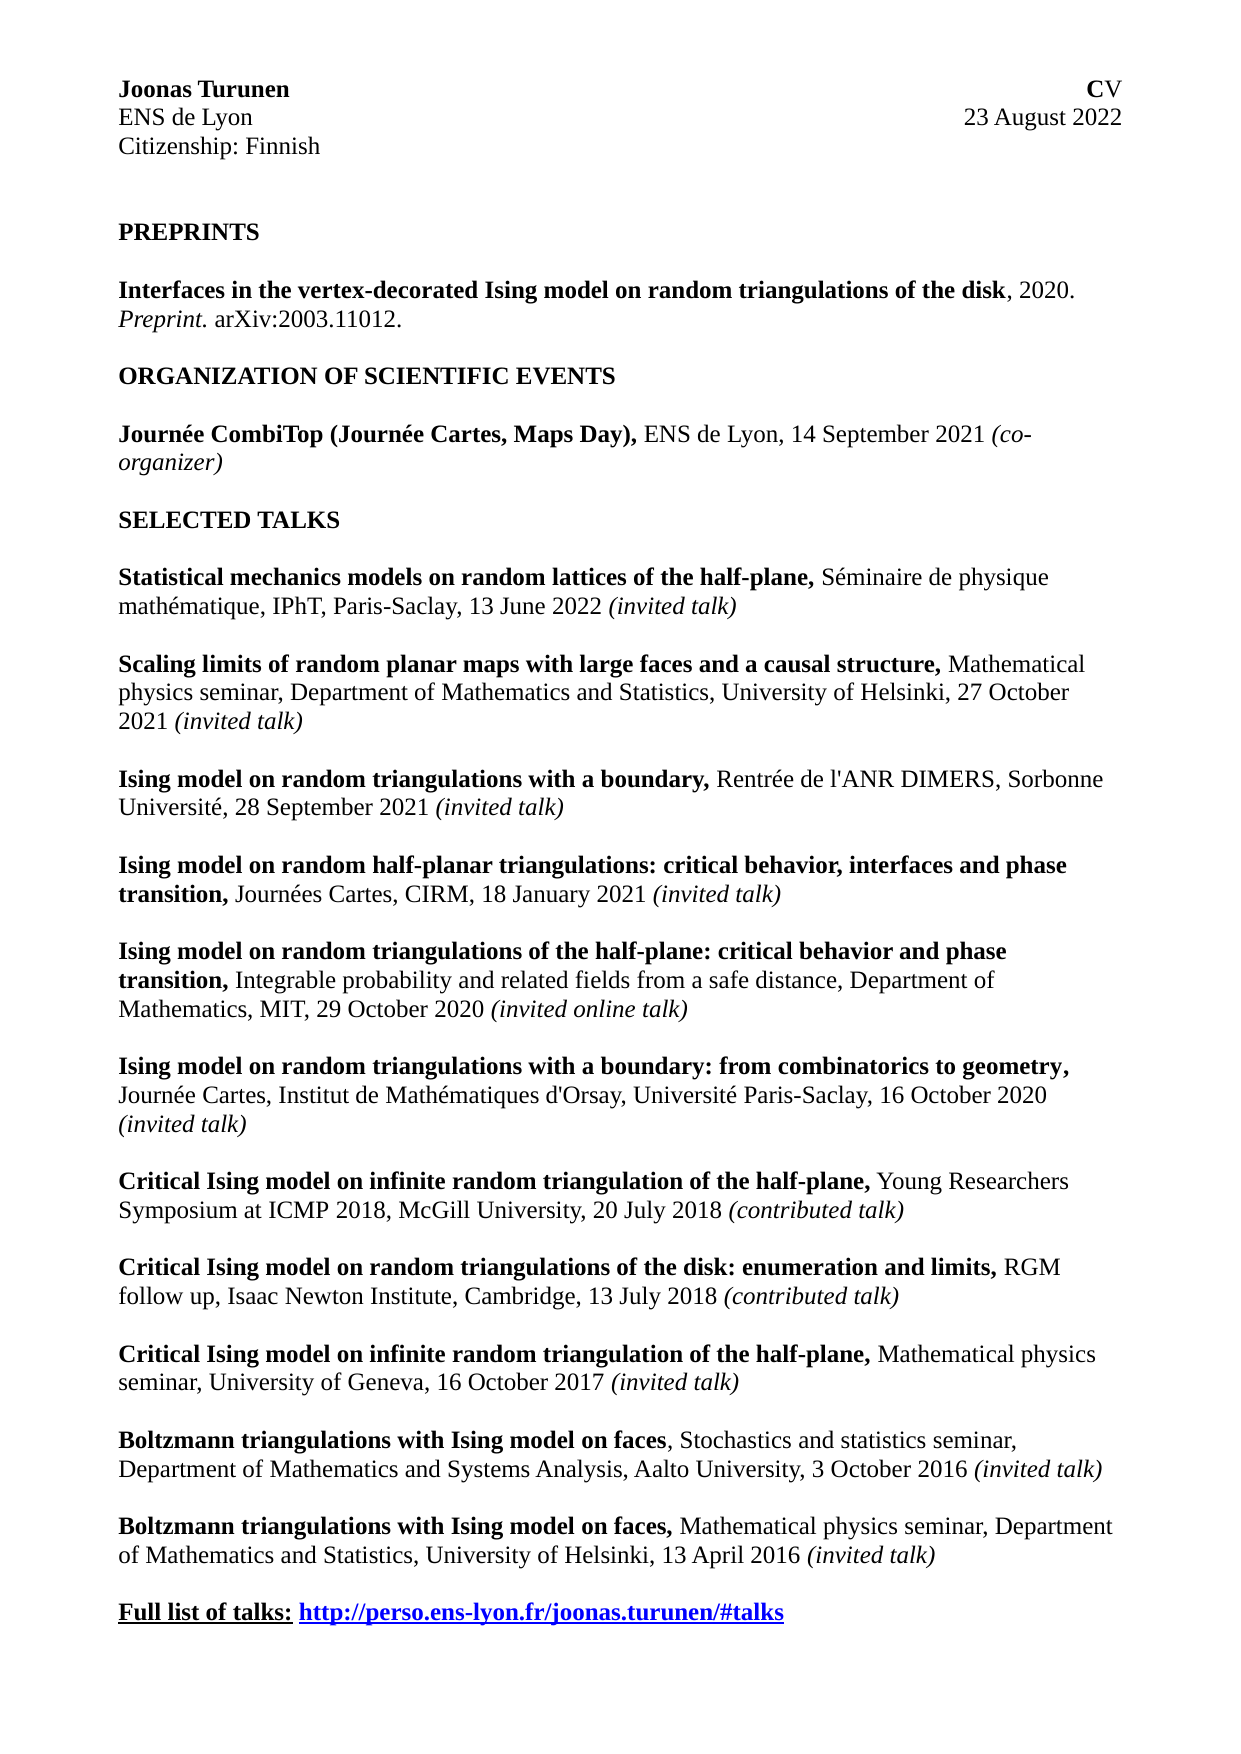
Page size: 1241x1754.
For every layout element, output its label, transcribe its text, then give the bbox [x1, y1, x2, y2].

text Statistical mechanics models on random lattices of the half-plane, Séminaire de physique mathématique, IPhT, Paris-Saclay, 13 June 2022 (invited talk) [118, 562, 1122, 620]
text Journée CombiTop (Journée Cartes, Maps Day), ENS de Lyon, 14 September 2021 (co-organizer) [118, 419, 1122, 476]
text Boltzmann triangulations with Ising model on faces, Mathematical physics seminar, Department of Mathematics and Statistics, University of Helsinki, 13 April 2016 (invited talk) [118, 1511, 1122, 1569]
text Ising model on random half-planar triangulations: critical behavior, interfaces and phase transition, Journées Cartes, CIRM, 18 January 2021 (invited talk) [118, 850, 1122, 907]
text Full list of talks: http://perso.ens-lyon.fr/joonas.turunen/#talks [118, 1597, 1122, 1626]
text Ising model on random triangulations with a boundary: from combinatorics to geometry​, Journée Cartes, Institut de Mathématiques d'Orsay, Université Paris-Saclay, 16 October 2020 (invited talk) [118, 1051, 1122, 1137]
text Ising model on random triangulations of the half-plane: critical behavior and phase transition, Integrable probability and related fields from a safe distance, Department of Mathematics, MIT, 29 October 2020 (invited online talk) [118, 936, 1122, 1022]
text Critical Ising model on infinite random triangulation of the half-plane, Mathematical physics seminar, University of Geneva, 16 October 2017 (invited talk) [118, 1339, 1122, 1396]
text Boltzmann triangulations with Ising model on faces, Stochastics and statistics seminar, Department of Mathematics and Systems Analysis, Aalto University, 3 October 2016 (invited talk) [118, 1425, 1122, 1482]
text PREPRINTS [118, 217, 1122, 246]
text ORGANIZATION OF SCIENTIFIC EVENTS [118, 361, 1122, 390]
text Scaling limits of random planar maps with large faces and a causal structure, Mathematical physics seminar, Department of Mathematics and Statistics, University of Helsinki, 27 October 2021 (invited talk) [118, 649, 1122, 735]
text SELECTED TALKS [118, 505, 1122, 534]
text Interfaces in the vertex-decorated Ising model on random triangulations of the disk, 2020. Preprint. arXiv:2003.11012. [118, 275, 1122, 332]
text Critical Ising model on random triangulations of the disk: enumeration and limits, RGM follow up, Isaac Newton Institute, Cambridge, 13 July 2018 (contributed talk) [118, 1252, 1122, 1310]
text Critical Ising model on infinite random triangulation of the half-plane, Young Researchers Symposium at ICMP 2018, McGill University, 20 July 2018 (contributed talk) [118, 1166, 1122, 1224]
text Ising model on random triangulations with a boundary, Rentrée de l'ANR DIMERS, Sorbonne Université, 28 September 2021 (invited talk) [118, 764, 1122, 821]
